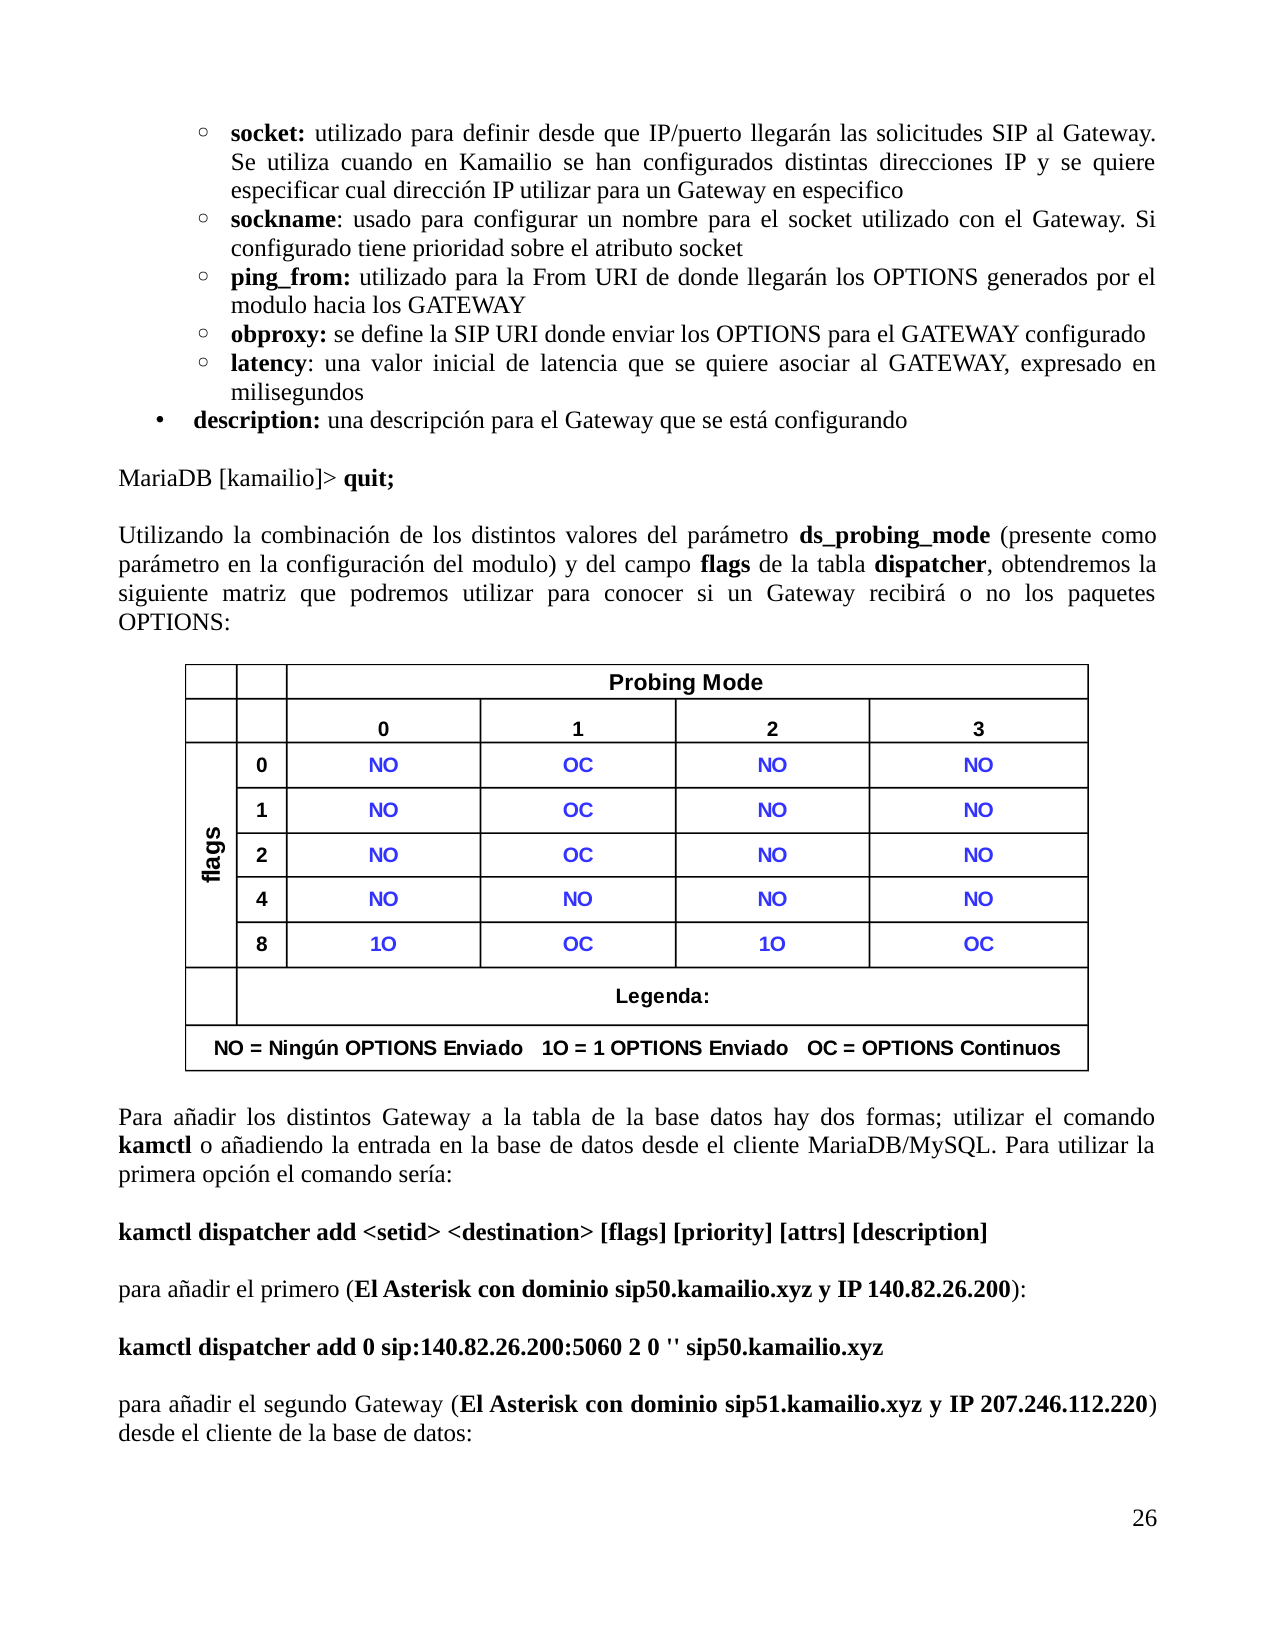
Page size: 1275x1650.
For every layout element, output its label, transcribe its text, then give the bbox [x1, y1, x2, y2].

list latency: una valor inicial de latencia que se quiere asociar al GATEWAY, expresado en milisegundos [193, 348, 1157, 406]
text para añadir el primero (El Asterisk con dominio sip50.kamailio.xyz y IP 140.82.26.200): [118, 1274, 1157, 1303]
list sockname: usado para configurar un nombre para el socket utilizado con el Gateway. Si configurado tiene prioridad sobre el atributo socket [193, 204, 1157, 262]
text kamctl dispatcher add 0 sip:140.82.26.200:5060 2 0 '' sip50.kamailio.xyz [118, 1332, 1157, 1361]
text para añadir el segundo Gateway (El Asterisk con dominio sip51.kamailio.xyz y IP 207.246.112.220) desde el cliente de la base de datos: [118, 1389, 1157, 1447]
list obproxy: se define la SIP URI donde enviar los OPTIONS para el GATEWAY configurado [193, 319, 1157, 348]
text MariaDB [kamailio]> quit; [118, 463, 1157, 492]
text Utilizando la combinación de los distintos valores del parámetro ds_probing_mode (presente como parámetro en la configuración del modulo) y del campo flags de la tabla dispatcher, obtendremos la siguiente matriz que podremos utilizar para conocer si un Gateway recibirá o no los paquetes OPTIONS: [118, 521, 1157, 636]
text kamctl dispatcher add <setid> <destination> [flags] [priority] [attrs] [description] [118, 1217, 1157, 1246]
list socket: utilizado para definir desde que IP/puerto llegarán las solicitudes SIP al Gateway. Se utiliza cuando en Kamailio se han configurados distintas direcciones IP y se quiere especificar cual dirección IP utilizar para un Gateway en especifico [193, 118, 1157, 204]
list description: una descripción para el Gateway que se está configurando [156, 406, 1157, 434]
text Para añadir los distintos Gateway a la tabla de la base datos hay dos formas; utilizar el comando kamctl o añadiendo la entrada en la base de datos desde el cliente MariaDB/MySQL. Para utilizar la primera opción el comando sería: [118, 1102, 1157, 1188]
list ping_from: utilizado para la From URI de donde llegarán los OPTIONS generados por el modulo hacia los GATEWAY [193, 262, 1157, 319]
